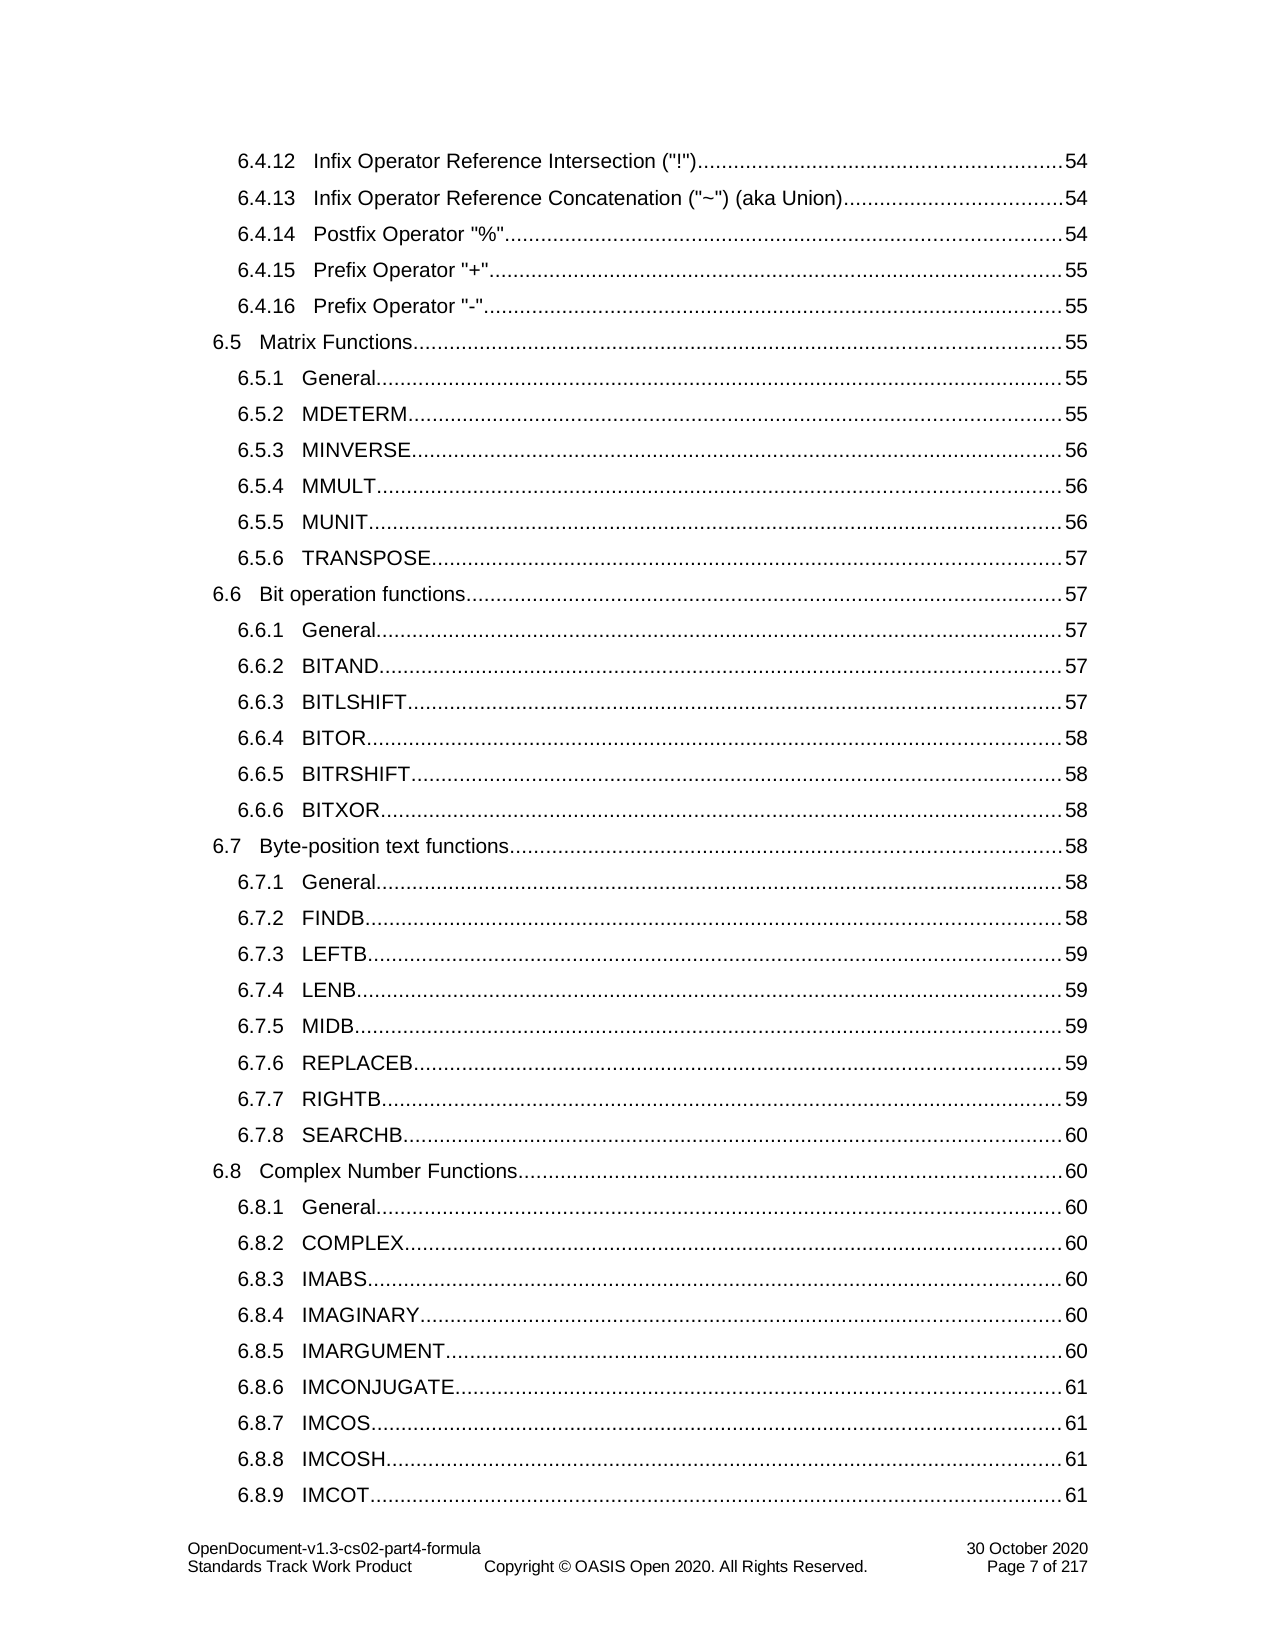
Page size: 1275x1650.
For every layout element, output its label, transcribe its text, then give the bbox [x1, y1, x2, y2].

text 6.8.6 IMCONJUGATE 61 [237, 1375, 1088, 1399]
text 6.7 Byte-position text functions 58 [212, 835, 1088, 858]
text 6.5.3 MINVERSE 56 [237, 438, 1088, 462]
text 6.4.14 Postfix Operator "%" 54 [237, 222, 1088, 246]
text 6.8 Complex Number Functions 60 [212, 1159, 1088, 1183]
text 6.8.2 COMPLEX 60 [237, 1231, 1088, 1255]
text 6.7.6 REPLACEB 59 [237, 1051, 1088, 1074]
text 6.6.3 BITLSHIFT 57 [237, 691, 1088, 714]
text 6.6.4 BITOR 58 [237, 727, 1088, 750]
text 6.5.4 MMULT 56 [237, 474, 1088, 498]
text 6.5.1 General 55 [237, 366, 1088, 390]
text 6.7.5 MIDB 59 [237, 1015, 1088, 1038]
text 6.6 Bit operation functions 57 [212, 582, 1088, 606]
text 6.5.5 MUNIT 56 [237, 510, 1088, 534]
text 6.5 Matrix Functions 55 [212, 330, 1088, 354]
text 6.7.8 SEARCHB 60 [237, 1123, 1088, 1147]
text 6.4.16 Prefix Operator "-" 55 [237, 294, 1088, 318]
text 6.7.1 General 58 [237, 871, 1088, 894]
text 6.8.3 IMABS 60 [237, 1267, 1088, 1291]
text 6.6.2 BITAND 57 [237, 654, 1088, 678]
text 6.8.9 IMCOT 61 [237, 1483, 1088, 1507]
text 6.8.4 IMAGINARY 60 [237, 1303, 1088, 1327]
text 6.8.5 IMARGUMENT 60 [237, 1339, 1088, 1363]
text 6.7.4 LENB 59 [237, 979, 1088, 1002]
text 6.6.6 BITXOR 58 [237, 799, 1088, 822]
text 6.8.7 IMCOS 61 [237, 1411, 1088, 1435]
text 6.4.15 Prefix Operator "+" 55 [237, 258, 1088, 282]
text 6.8.1 General 60 [237, 1195, 1088, 1219]
text 6.6.1 General 57 [237, 618, 1088, 642]
text 6.5.6 TRANSPOSE 57 [237, 546, 1088, 570]
text 6.4.12 Infix Operator Reference Intersection ("!") 54 [237, 150, 1088, 173]
text 6.5.2 MDETERM 55 [237, 402, 1088, 426]
text 6.4.13 Infix Operator Reference Concatenation ("~") (aka Union) 54 [237, 186, 1088, 209]
text 6.8.8 IMCOSH 61 [237, 1447, 1088, 1471]
text 6.7.2 FINDB 58 [237, 907, 1088, 930]
text 6.6.5 BITRSHIFT 58 [237, 763, 1088, 786]
text 6.7.3 LEFTB 59 [237, 943, 1088, 966]
text 6.7.7 RIGHTB 59 [237, 1087, 1088, 1111]
